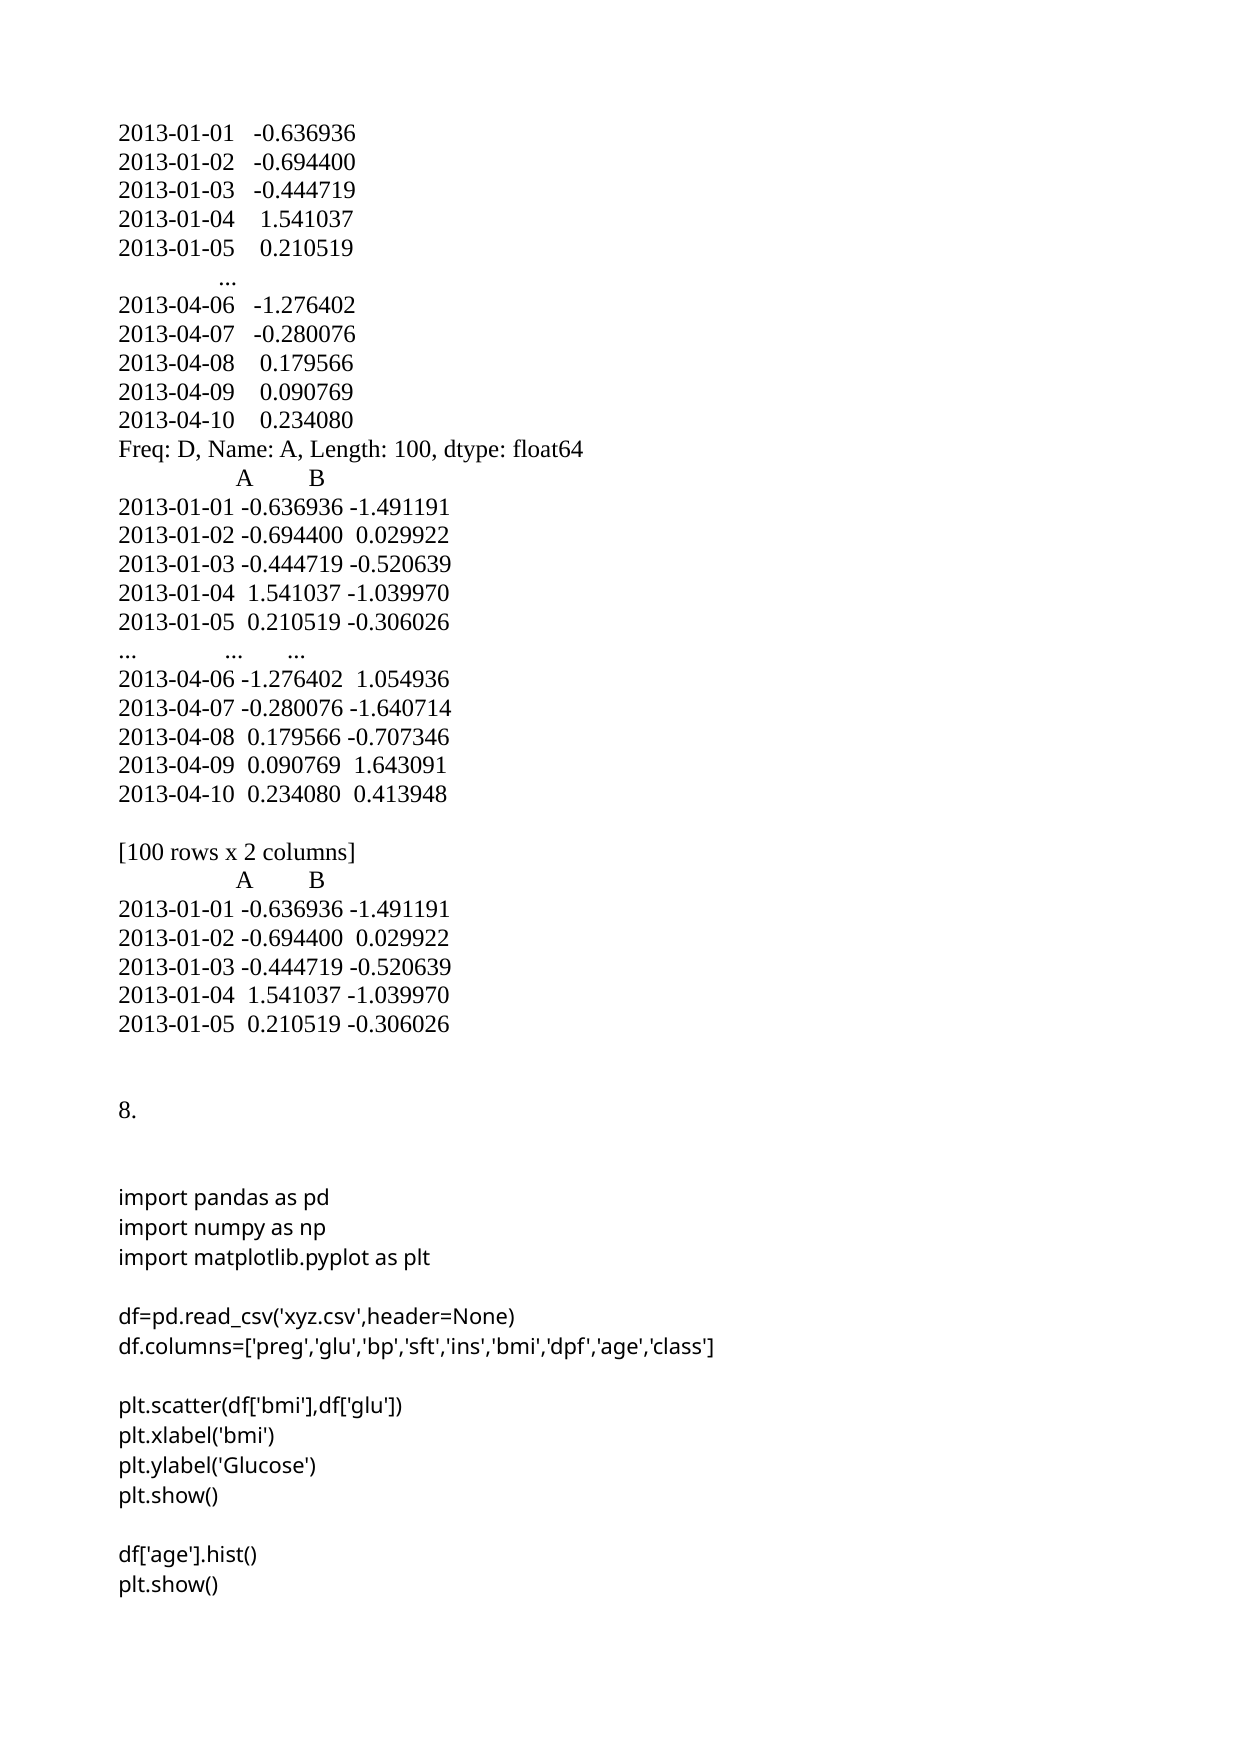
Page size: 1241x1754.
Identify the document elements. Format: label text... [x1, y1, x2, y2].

text A B [118, 866, 1122, 894]
text 2013-04-09 0.090769 1.643091 [118, 751, 1122, 779]
text 2013-04-06 -1.276402 [118, 291, 1122, 319]
text 2013-04-09 0.090769 [118, 377, 1122, 406]
text 2013-01-01 -0.636936 -1.491191 [118, 894, 1122, 923]
text 2013-04-06 -1.276402 1.054936 [118, 664, 1122, 693]
text import numpy as np [118, 1212, 1122, 1241]
text df.columns=['preg','glu','bp','sft','ins','bmi','dpf','age','class'] [118, 1331, 1122, 1361]
text plt.show() [118, 1569, 1122, 1599]
text 2013-01-04 1.541037 -1.039970 [118, 981, 1122, 1009]
text 2013-01-01 -0.636936 -1.491191 [118, 492, 1122, 521]
text 2013-04-10 0.234080 0.413948 [118, 779, 1122, 808]
text import pandas as pd [118, 1182, 1122, 1212]
text Freq: D, Name: A, Length: 100, dtype: float64 [118, 434, 1122, 463]
text 2013-04-08 0.179566 [118, 348, 1122, 377]
text 2013-01-05 0.210519 -0.306026 [118, 607, 1122, 636]
text 2013-01-04 1.541037 [118, 204, 1122, 233]
text 2013-01-02 -0.694400 [118, 147, 1122, 176]
text plt.show() [118, 1479, 1122, 1509]
text [100 rows x 2 columns] [118, 837, 1122, 866]
text plt.scatter(df['bmi'],df['glu']) [118, 1390, 1122, 1420]
text 2013-01-01 -0.636936 [118, 118, 1122, 147]
text 8. [118, 1096, 1122, 1124]
text 2013-01-03 -0.444719 [118, 176, 1122, 204]
text df=pd.read_csv('xyz.csv',header=None) [118, 1301, 1122, 1331]
text plt.xlabel('bmi') [118, 1420, 1122, 1450]
text 2013-04-08 0.179566 -0.707346 [118, 722, 1122, 751]
text df['age'].hist() [118, 1539, 1122, 1569]
text plt.ylabel('Glucose') [118, 1450, 1122, 1479]
text 2013-01-05 0.210519 -0.306026 [118, 1009, 1122, 1038]
text ... [118, 262, 1122, 291]
text 2013-04-07 -0.280076 -1.640714 [118, 693, 1122, 722]
text 2013-01-03 -0.444719 -0.520639 [118, 952, 1122, 981]
text A B [118, 463, 1122, 492]
text import matplotlib.pyplot as plt [118, 1241, 1122, 1271]
text 2013-01-02 -0.694400 0.029922 [118, 923, 1122, 952]
text 2013-04-10 0.234080 [118, 406, 1122, 434]
text 2013-01-02 -0.694400 0.029922 [118, 521, 1122, 549]
text ... ... ... [118, 636, 1122, 664]
text 2013-01-05 0.210519 [118, 233, 1122, 262]
text 2013-01-03 -0.444719 -0.520639 [118, 549, 1122, 578]
text 2013-01-04 1.541037 -1.039970 [118, 578, 1122, 607]
text 2013-04-07 -0.280076 [118, 319, 1122, 348]
